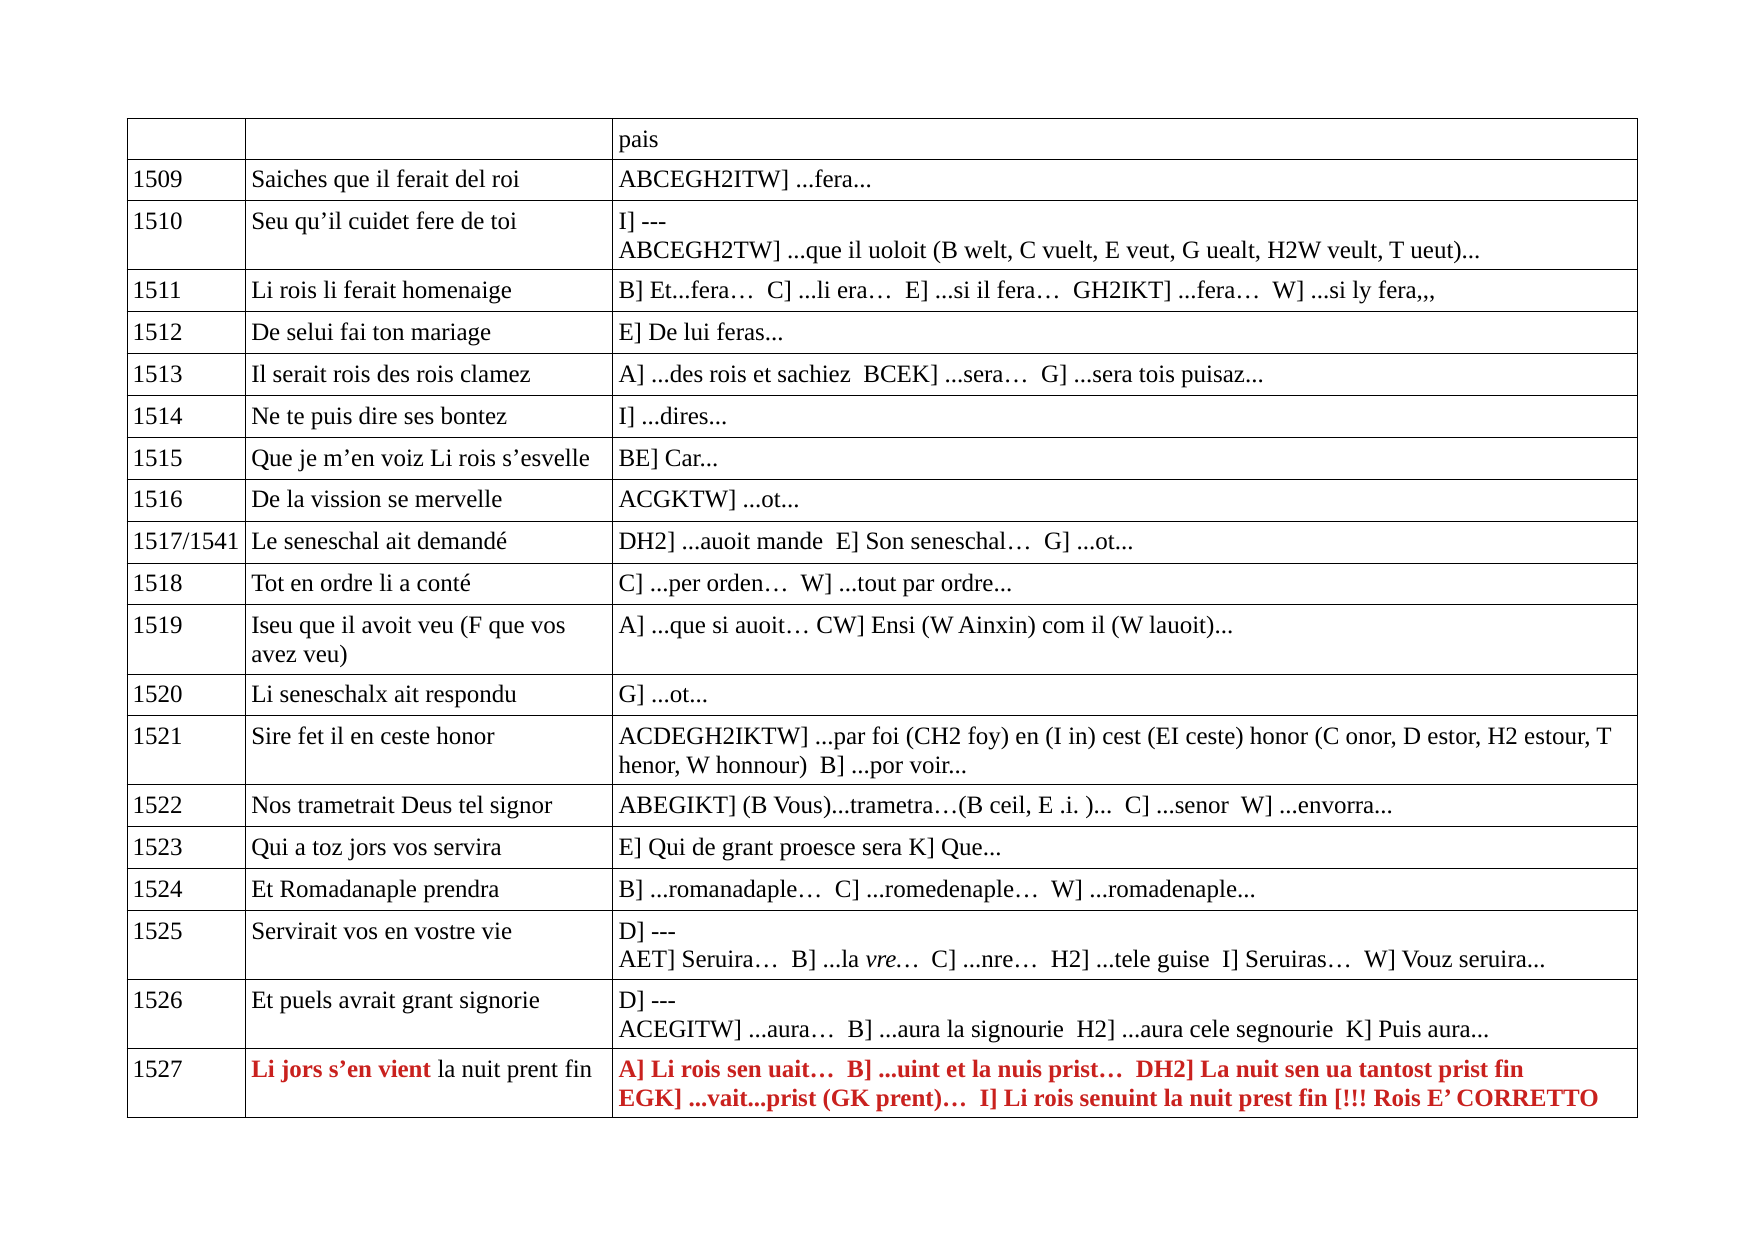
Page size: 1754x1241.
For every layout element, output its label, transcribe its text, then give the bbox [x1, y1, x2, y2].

table_cell G] ...ot... [613, 675, 1637, 715]
table_cell C] ...per orden… W] ...tout par ordre... [613, 564, 1637, 604]
table_cell I] ...dires... [613, 396, 1637, 437]
table_cell A] ...des rois et sachiez BCEK] ...sera… G] ...sera tois puisaz... [613, 354, 1637, 395]
table_cell Saiches que il ferait del roi [246, 160, 612, 200]
table_cell 1523 [128, 827, 245, 868]
table_cell ABCEGH2ITW] ...fera... [613, 160, 1637, 200]
table_cell Servirait vos en vostre vie [246, 911, 612, 979]
table_cell 1518 [128, 564, 245, 604]
table_cell Nos trametrait Deus tel signor [246, 785, 612, 826]
table_cell Le seneschal ait demandé [246, 522, 612, 562]
table_cell BE] Car... [613, 438, 1637, 479]
table_cell 1517/1541 [128, 522, 245, 562]
table_cell 1521 [128, 716, 245, 784]
table_cell Et puels avrait grant signorie [246, 980, 612, 1048]
table_cell 1520 [128, 675, 245, 715]
table_cell Sire fet il en ceste honor [246, 716, 612, 784]
table_cell 1526 [128, 980, 245, 1048]
table_cell 1524 [128, 869, 245, 910]
table_cell 1509 [128, 160, 245, 200]
table_cell 1513 [128, 354, 245, 395]
table_cell 1519 [128, 605, 245, 673]
table_cell E] De lui feras... [613, 312, 1637, 353]
table_cell Qui a toz jors vos servira [246, 827, 612, 868]
table_cell Iseu que il avoit veu (F que vos avez veu) [246, 605, 612, 673]
table_cell 1525 [128, 911, 245, 979]
table_cell D] --- ACEGITW] ...aura… B] ...aura la signourie H2] ...aura cele segnourie K] Puis aura... [613, 980, 1637, 1048]
table_cell DH2] ...auoit mande E] Son seneschal… G] ...ot... [613, 522, 1637, 562]
table_cell ABEGIKT] (B Vous)...trametra…(B ceil, E .i. )... C] ...senor W] ...envorra... [613, 785, 1637, 826]
table_cell Il serait rois des rois clamez [246, 354, 612, 395]
table_cell Et Romadanaple prendra [246, 869, 612, 910]
table_cell Que je m’en voiz Li rois s’esvelle [246, 438, 612, 479]
table_cell I] --- ABCEGH2TW] ...que il uoloit (B welt, C vuelt, E veut, G uealt, H2W veult, T ueut)... [613, 201, 1637, 269]
table_cell 1511 [128, 270, 245, 311]
table_cell Tot en ordre li a conté [246, 564, 612, 604]
table_cell ACDEGH2IKTW] ...par foi (CH2 foy) en (I in) cest (EI ceste) honor (C onor, D estor, H2 estour, T henor, W honnour) B] ...por voir... [613, 716, 1637, 784]
table_cell De selui fai ton mariage [246, 312, 612, 353]
table_cell B] ...romanadaple… C] ...romedenaple… W] ...romadenaple... [613, 869, 1637, 910]
table_cell A] ...que si auoit… CW] Ensi (W Ainxin) com il (W lauoit)... [613, 605, 1637, 673]
table_cell [128, 119, 245, 158]
table_cell E] Qui de grant proesce sera K] Que... [613, 827, 1637, 868]
table_cell B] Et...fera… C] ...li era… E] ...si il fera… GH2IKT] ...fera… W] ...si ly fera,,, [613, 270, 1637, 311]
table_cell D] --- AET] Seruira… B] ...la vre… C] ...nre… H2] ...tele guise I] Seruiras… W] Vouz seruira... [613, 911, 1637, 979]
table_cell 1515 [128, 438, 245, 479]
table_cell A] Li rois sen uait… B] ...uint et la nuis prist… DH2] La nuit sen ua tantost prist fin EGK] ...vait...prist (GK prent)… I] Li rois senuint la nuit prest fin [!!! Rois E’ CORRETTO [613, 1049, 1637, 1117]
table_cell 1510 [128, 201, 245, 269]
table_cell [246, 119, 612, 158]
table_cell 1516 [128, 480, 245, 521]
table_cell Li seneschalx ait respondu [246, 675, 612, 715]
table_cell 1522 [128, 785, 245, 826]
table_cell De la vission se mervelle [246, 480, 612, 521]
table_cell Li jors s’en vient la nuit prent fin [246, 1049, 612, 1117]
table_cell ACGKTW] ...ot... [613, 480, 1637, 521]
table_cell 1527 [128, 1049, 245, 1117]
table_cell 1514 [128, 396, 245, 437]
table_cell Seu qu’il cuidet fere de toi [246, 201, 612, 269]
table_cell 1512 [128, 312, 245, 353]
table_cell Ne te puis dire ses bontez [246, 396, 612, 437]
table_cell Li rois li ferait homenaige [246, 270, 612, 311]
table_cell pais [613, 119, 1637, 158]
